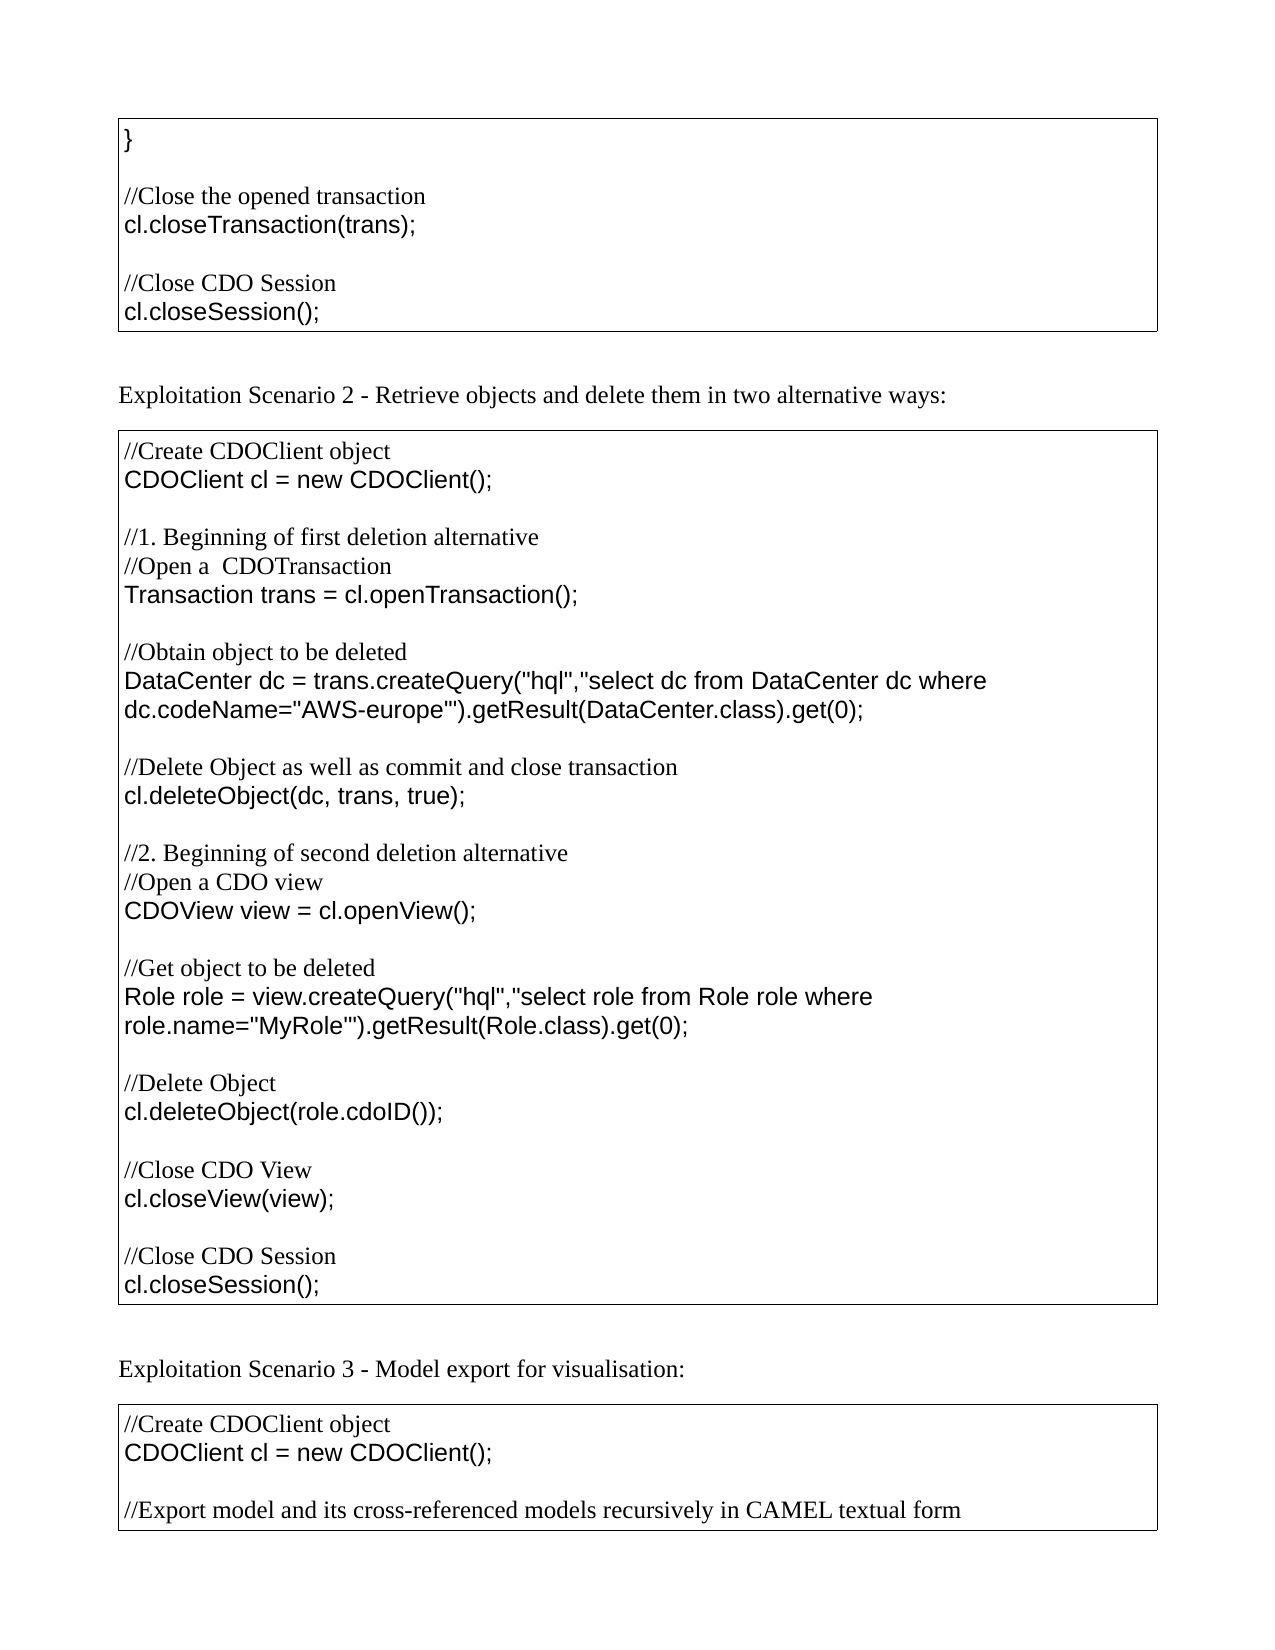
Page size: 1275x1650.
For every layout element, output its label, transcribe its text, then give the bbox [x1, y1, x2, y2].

table_header //Create CDOClient object CDOClient cl = new CDOClient(); //Export model and its cross-referenced models recursively in CAMEL textual form [119, 1405, 1157, 1530]
table_header //Create CDOClient object CDOClient cl = new CDOClient(); //1. Beginning of first deletion alternative //Open a CDOTransaction Transaction trans = cl.openTransaction(); //Obtain object to be deleted DataCenter dc = trans.createQuery("hql","select dc from DataCenter dc where dc.codeName="AWS-europe'").getResult(DataCenter.class).get(0); //Delete Object as well as commit and close transaction cl.deleteObject(dc, trans, true); //2. Beginning of second deletion alternative //Open a CDO view CDOView view = cl.openView(); //Get object to be deleted Role role = view.createQuery("hql","select role from Role role where role.name="MyRole'").getResult(Role.class).get(0); //Delete Object cl.deleteObject(role.cdoID()); //Close CDO View cl.closeView(view); //Close CDO Session cl.closeSession(); [119, 431, 1157, 1304]
list Exploitation Scenario 2 - Retrieve objects and delete them in two alternative ways: [118, 381, 1157, 409]
table_header } //Close the opened transaction cl.closeTransaction(trans); //Close CDO Session cl.closeSession(); [119, 119, 1157, 331]
list Exploitation Scenario 3 - Model export for visualisation: [118, 1354, 1157, 1383]
